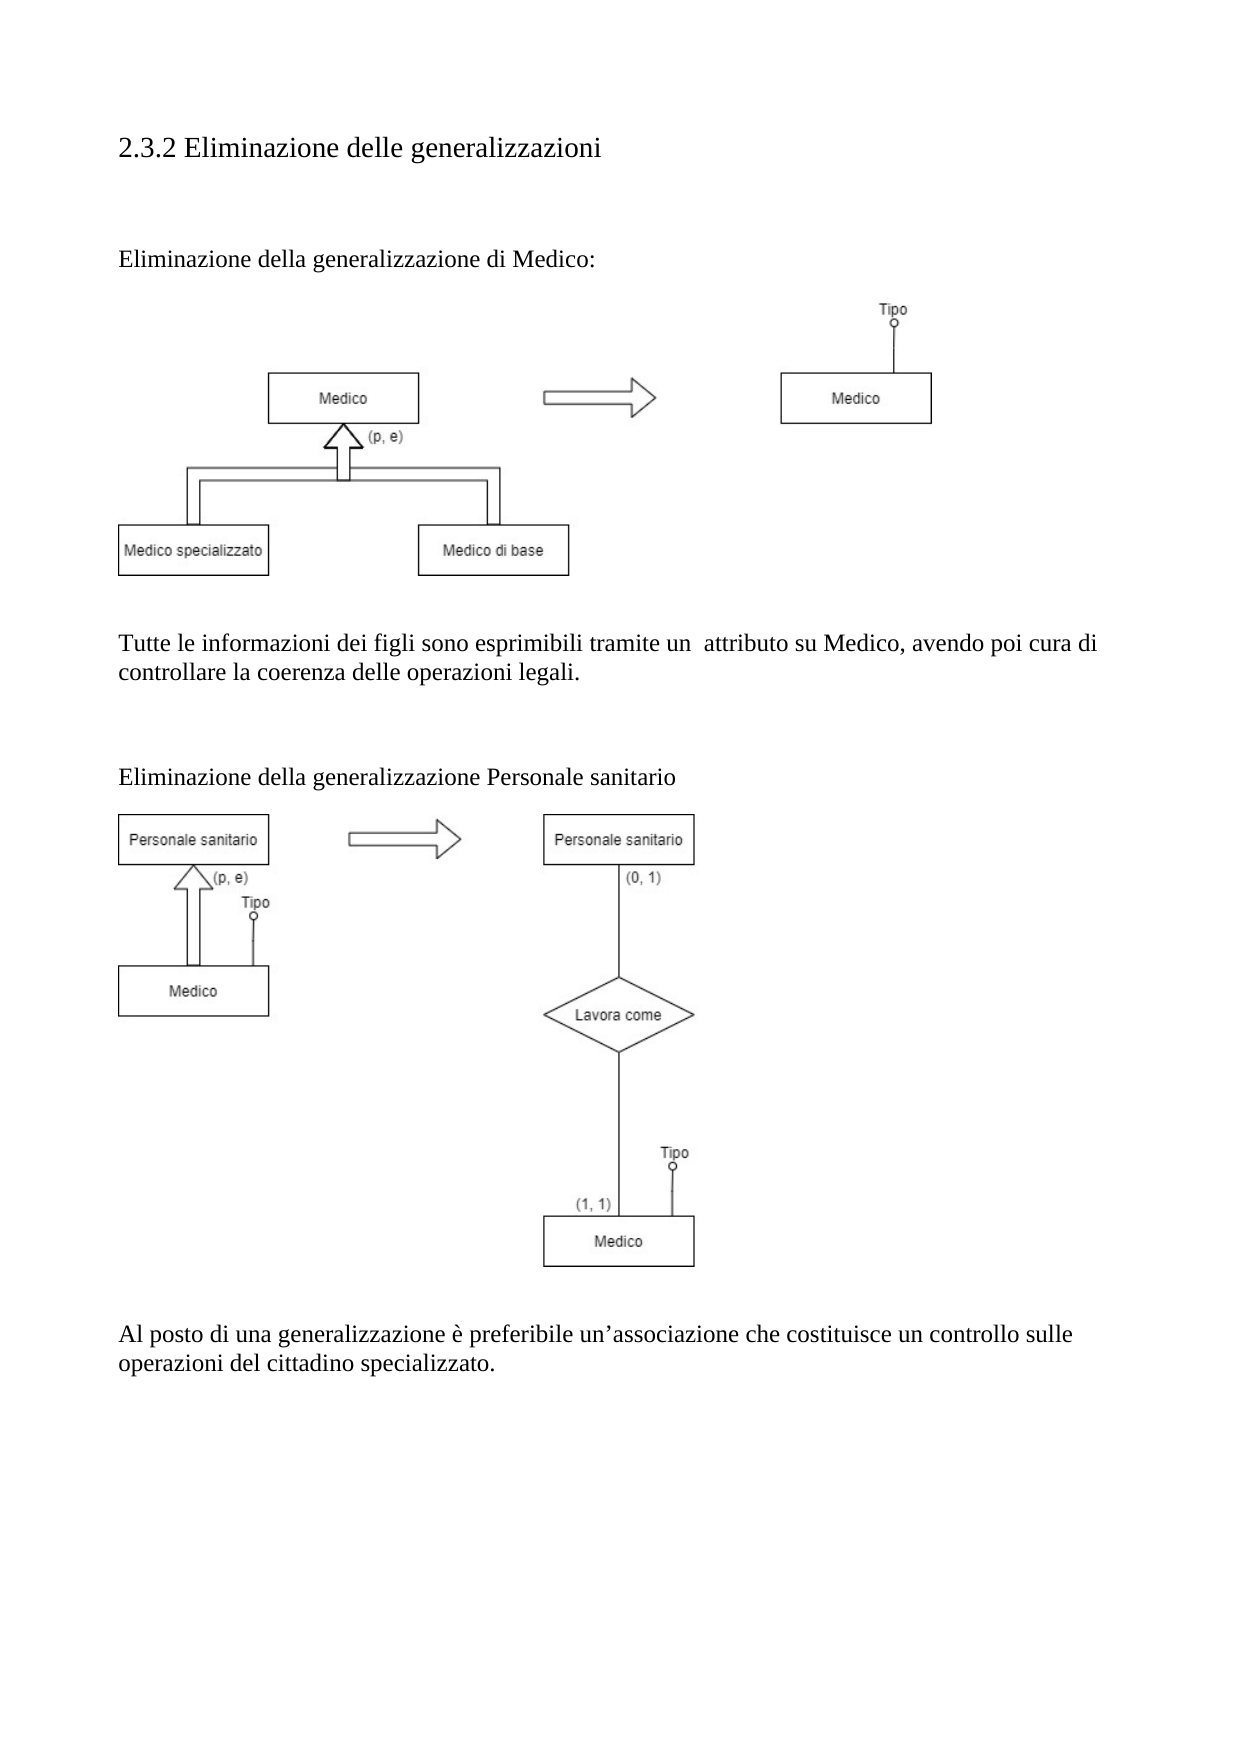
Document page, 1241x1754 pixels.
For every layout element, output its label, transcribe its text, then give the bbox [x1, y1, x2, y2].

text Tutte le informazioni dei figli sono esprimibili tramite un attributo su Medico, avendo poi cura di controllare la coerenza delle operazioni legali. [118, 628, 1122, 686]
picture [118, 297, 932, 576]
text 2.3.2 Eliminazione delle generalizzazioni [118, 130, 1122, 163]
text Al posto di una generalizzazione è preferibile un’associazione che costituisce un controllo sulle operazioni del cittadino specializzato. [118, 1319, 1122, 1377]
text Eliminazione della generalizzazione Personale sanitario [118, 762, 1122, 791]
picture [118, 814, 701, 1267]
text Eliminazione della generalizzazione di Medico: [118, 244, 1122, 273]
